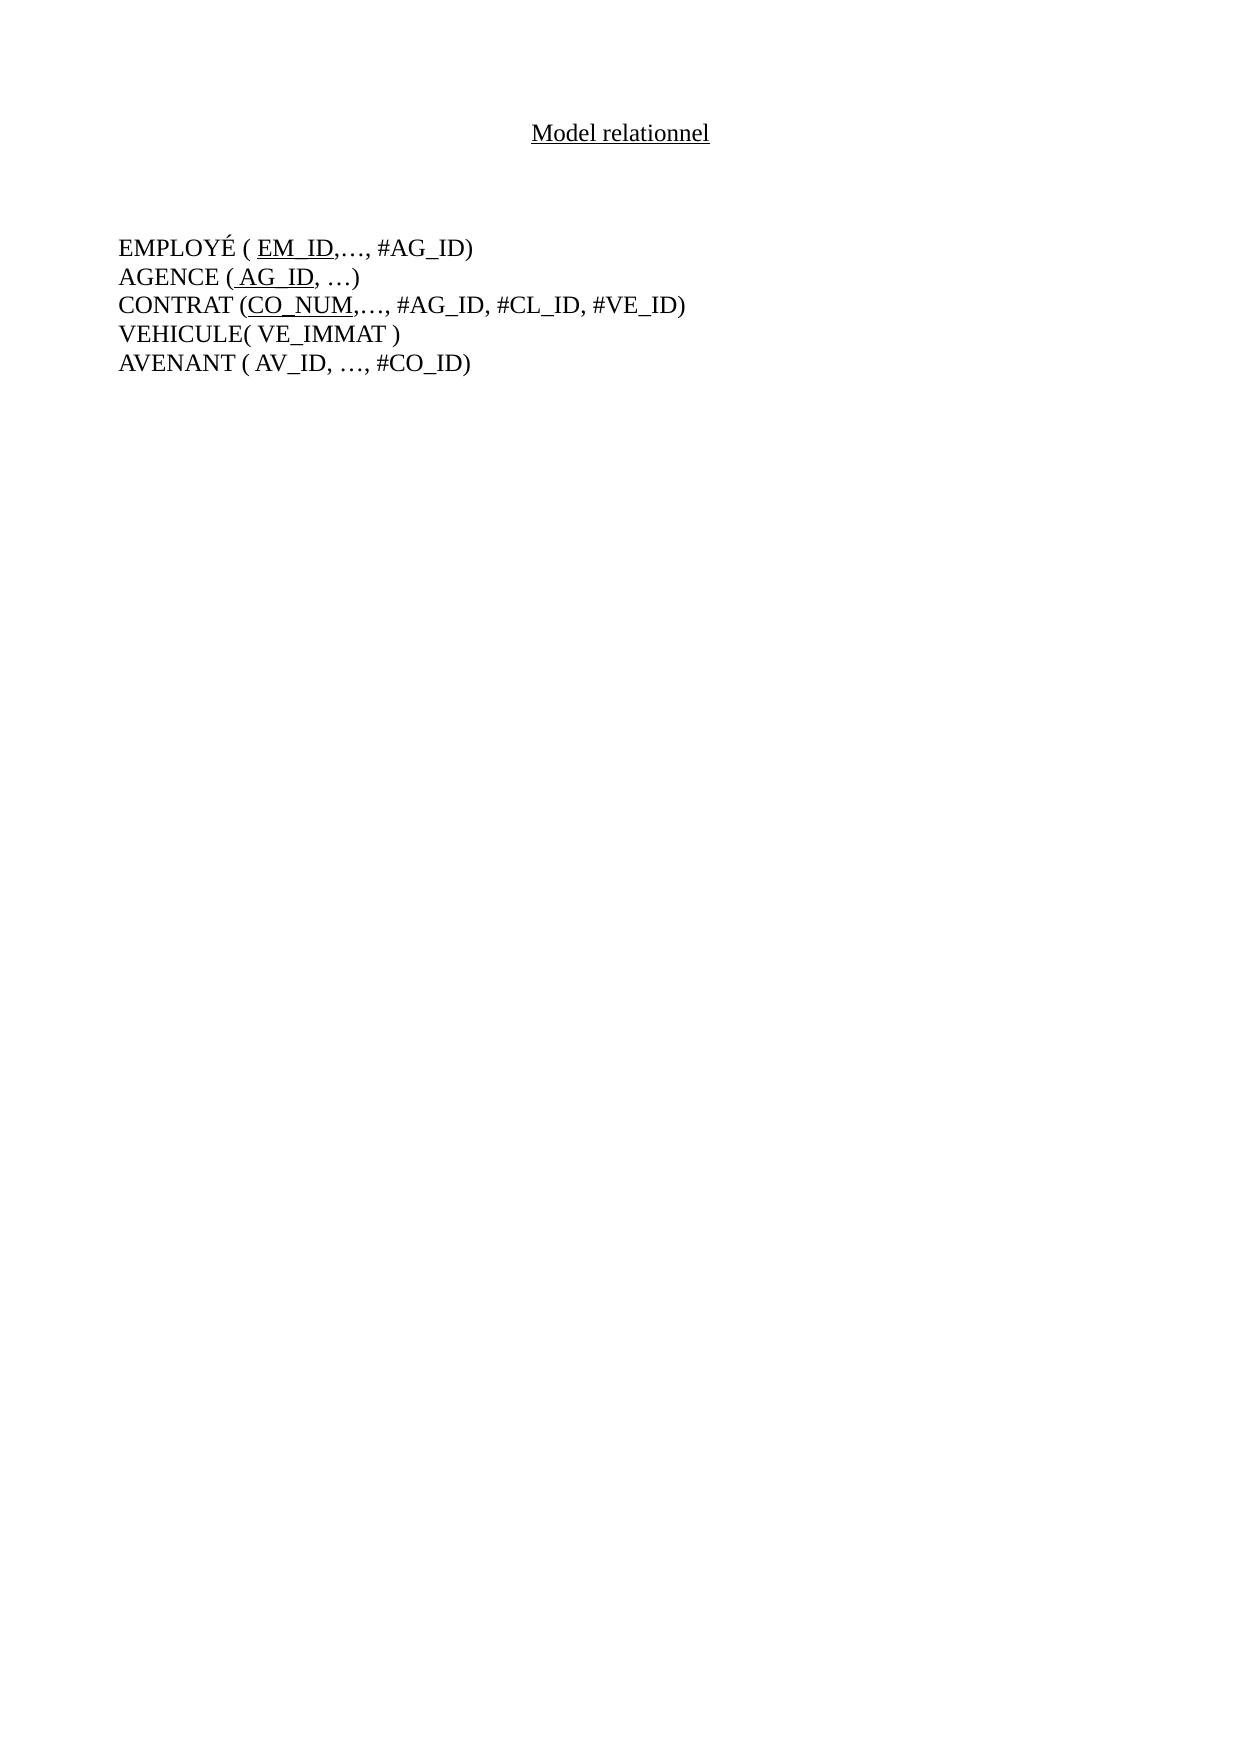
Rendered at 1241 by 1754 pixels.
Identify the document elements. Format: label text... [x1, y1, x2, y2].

text Model relationnel [118, 118, 1122, 147]
text VEHICULE( VE_IMMAT ) [118, 319, 1122, 348]
text EMPLOYÉ ( EM_ID,…, #AG_ID) [118, 233, 1122, 262]
text AVENANT ( AV_ID, …, #CO_ID) [118, 348, 1122, 377]
text CONTRAT (CO_NUM,…, #AG_ID, #CL_ID, #VE_ID) [118, 291, 1122, 319]
text AGENCE ( AG_ID, …) [118, 262, 1122, 291]
